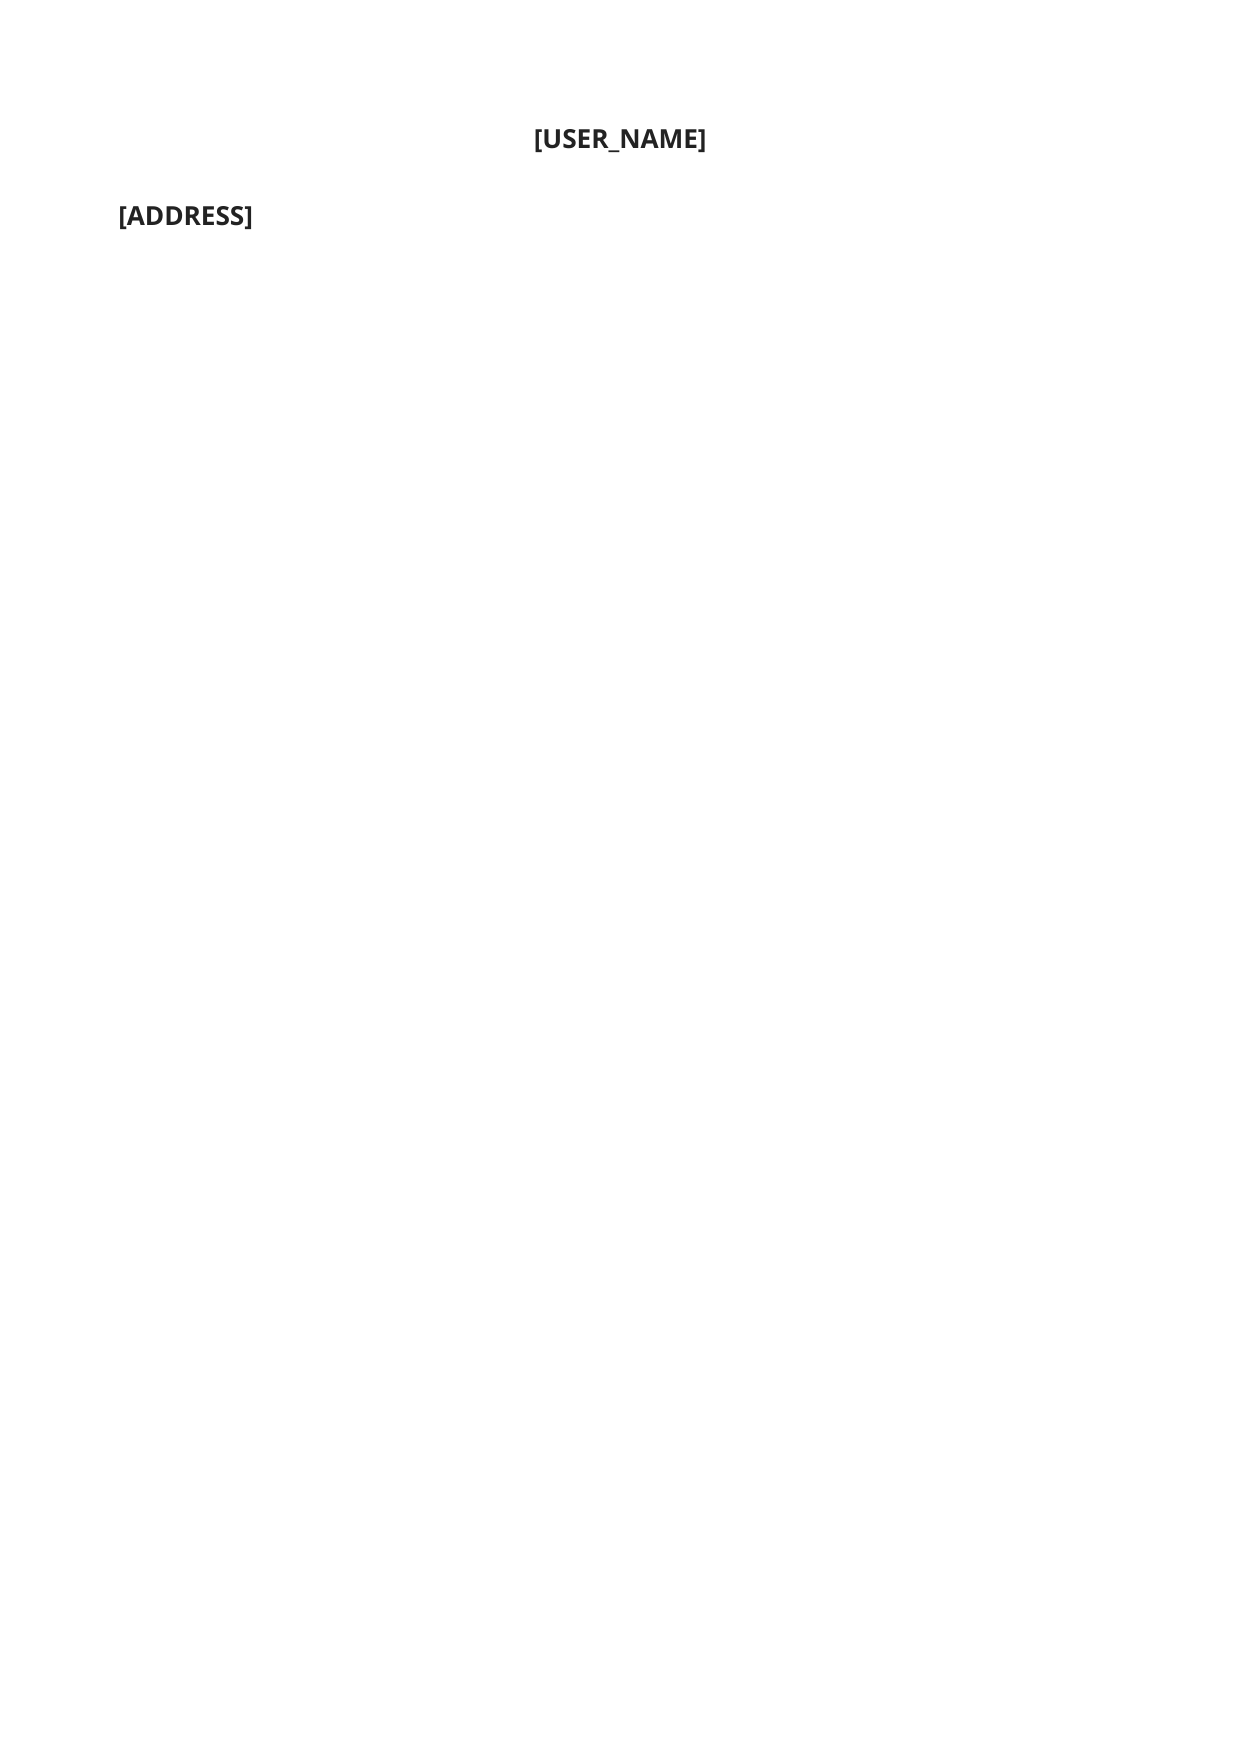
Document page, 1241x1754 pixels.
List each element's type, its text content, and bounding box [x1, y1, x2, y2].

text [ADDRESS] [118, 195, 1122, 233]
text [USER_NAME] [118, 118, 1122, 156]
